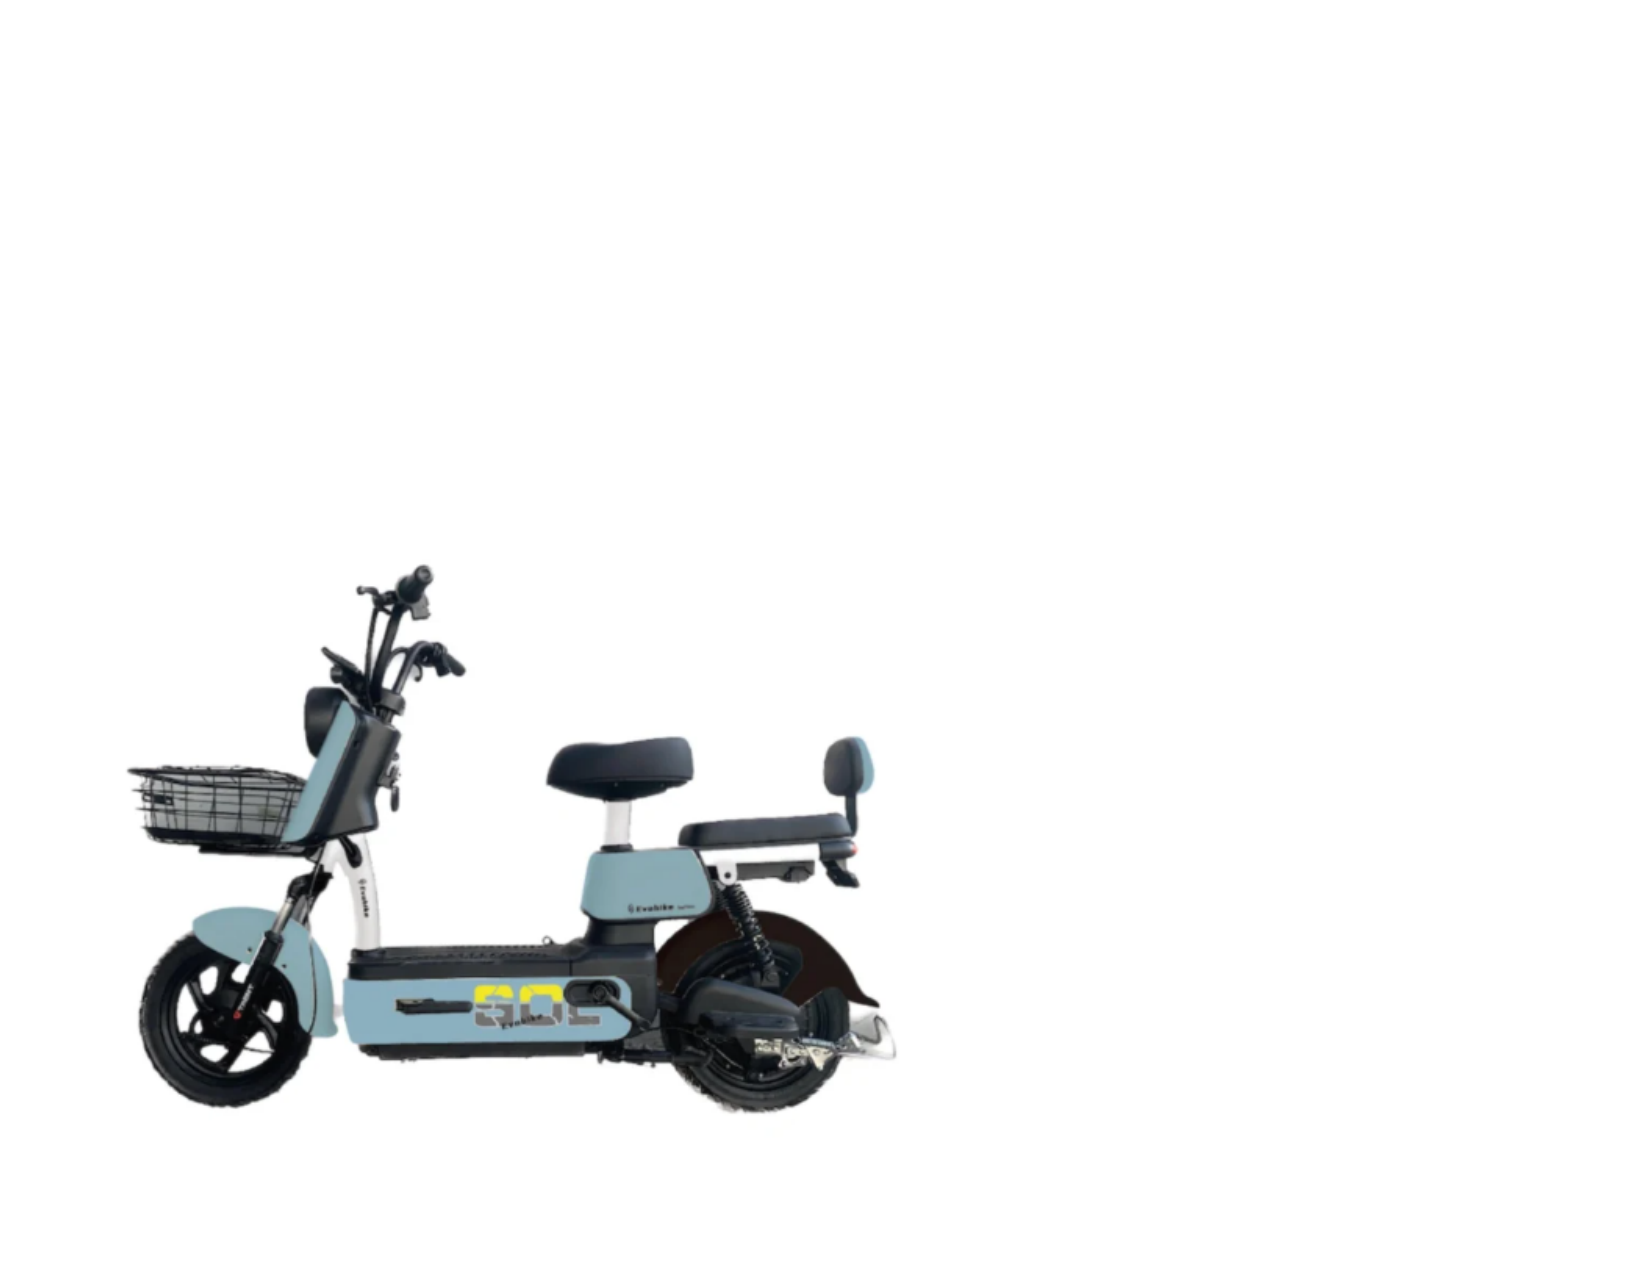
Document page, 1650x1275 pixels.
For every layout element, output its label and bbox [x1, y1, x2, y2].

picture [118, 549, 909, 1156]
